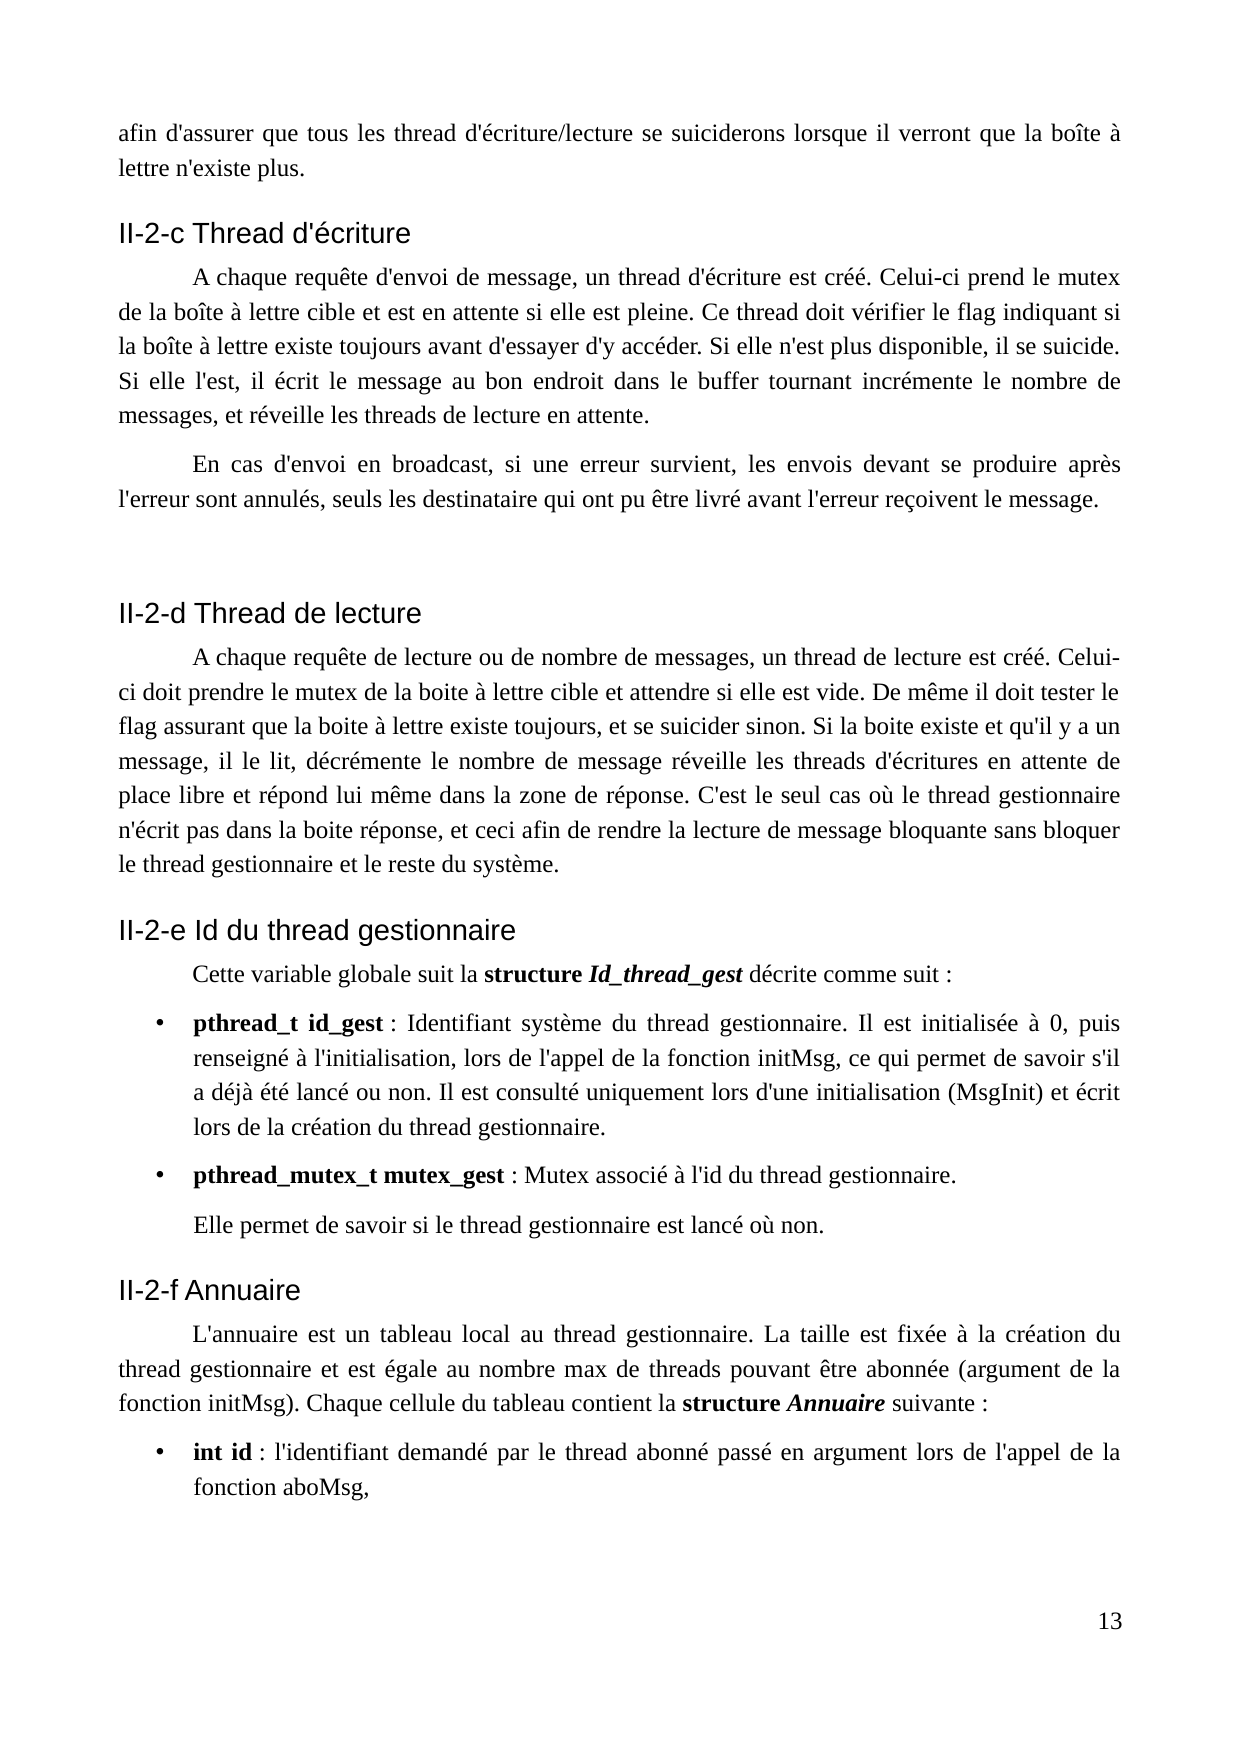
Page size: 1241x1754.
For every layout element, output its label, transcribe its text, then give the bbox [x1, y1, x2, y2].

text A chaque requête de lecture ou de nombre de messages, un thread de lecture est créé. Celui-ci doit prendre le mutex de la boite à lettre cible et attendre si elle est vide. De même il doit tester le flag assurant que la boite à lettre existe toujours, et se suicider sinon. Si la boite existe et qu'il y a un message, il le lit, décrémente le nombre de message réveille les threads d'écritures en attente de place libre et répond lui même dans la zone de réponse. C'est le seul cas où le thread gestionnaire n'écrit pas dans la boite réponse, et ceci afin de rendre la lecture de message bloquante sans bloquer le thread gestionnaire et le reste du système. [118, 642, 1122, 878]
list pthread_mutex_t mutex_gest : Mutex associé à l'id du thread gestionnaire. [156, 1161, 1122, 1189]
subtitle II-2-f Annuaire [118, 1273, 1122, 1307]
text A chaque requête d'envoi de message, un thread d'écriture est créé. Celui-ci prend le mutex de la boîte à lettre cible et est en attente si elle est pleine. Ce thread doit vérifier le flag indiquant si la boîte à lettre existe toujours avant d'essayer d'y accéder. Si elle n'est plus disponible, il se suicide. Si elle l'est, il écrit le message au bon endroit dans le buffer tournant incrémente le nombre de messages, et réveille les threads de lecture en attente. [118, 262, 1122, 429]
list int id : l'identifiant demandé par le thread abonné passé en argument lors de l'appel de la fonction aboMsg, [156, 1437, 1122, 1501]
subtitle II-2-e Id du thread gestionnaire [118, 913, 1122, 947]
list pthread_t id_gest : Identifiant système du thread gestionnaire. Il est initialisée à 0, puis renseigné à l'initialisation, lors de l'appel de la fonction initMsg, ce qui permet de savoir s'il a déjà été lancé ou non. Il est consulté uniquement lors d'une initialisation (MsgInit) et écrit lors de la création du thread gestionnaire. [156, 1008, 1122, 1140]
text En cas d'envoi en broadcast, si une erreur survient, les envois devant se produire après l'erreur sont annulés, seuls les destinataire qui ont pu être livré avant l'erreur reçoivent le message. [118, 449, 1122, 512]
list Elle permet de savoir si le thread gestionnaire est lancé où non. [156, 1210, 1122, 1238]
text L'annuaire est un tableau local au thread gestionnaire. La taille est fixée à la création du thread gestionnaire et est égale au nombre max de threads pouvant être abonnée (argument de la fonction initMsg). Chaque cellule du tableau contient la structure Annuaire suivante : [118, 1319, 1122, 1417]
subtitle II-2-d Thread de lecture [118, 596, 1122, 630]
subtitle II-2-c Thread d'écriture [118, 216, 1122, 250]
text Cette variable globale suit la structure Id_thread_gest décrite comme suit : [118, 959, 1122, 988]
text afin d'assurer que tous les thread d'écriture/lecture se suiciderons lorsque il verront que la boîte à lettre n'existe plus. [118, 118, 1122, 181]
